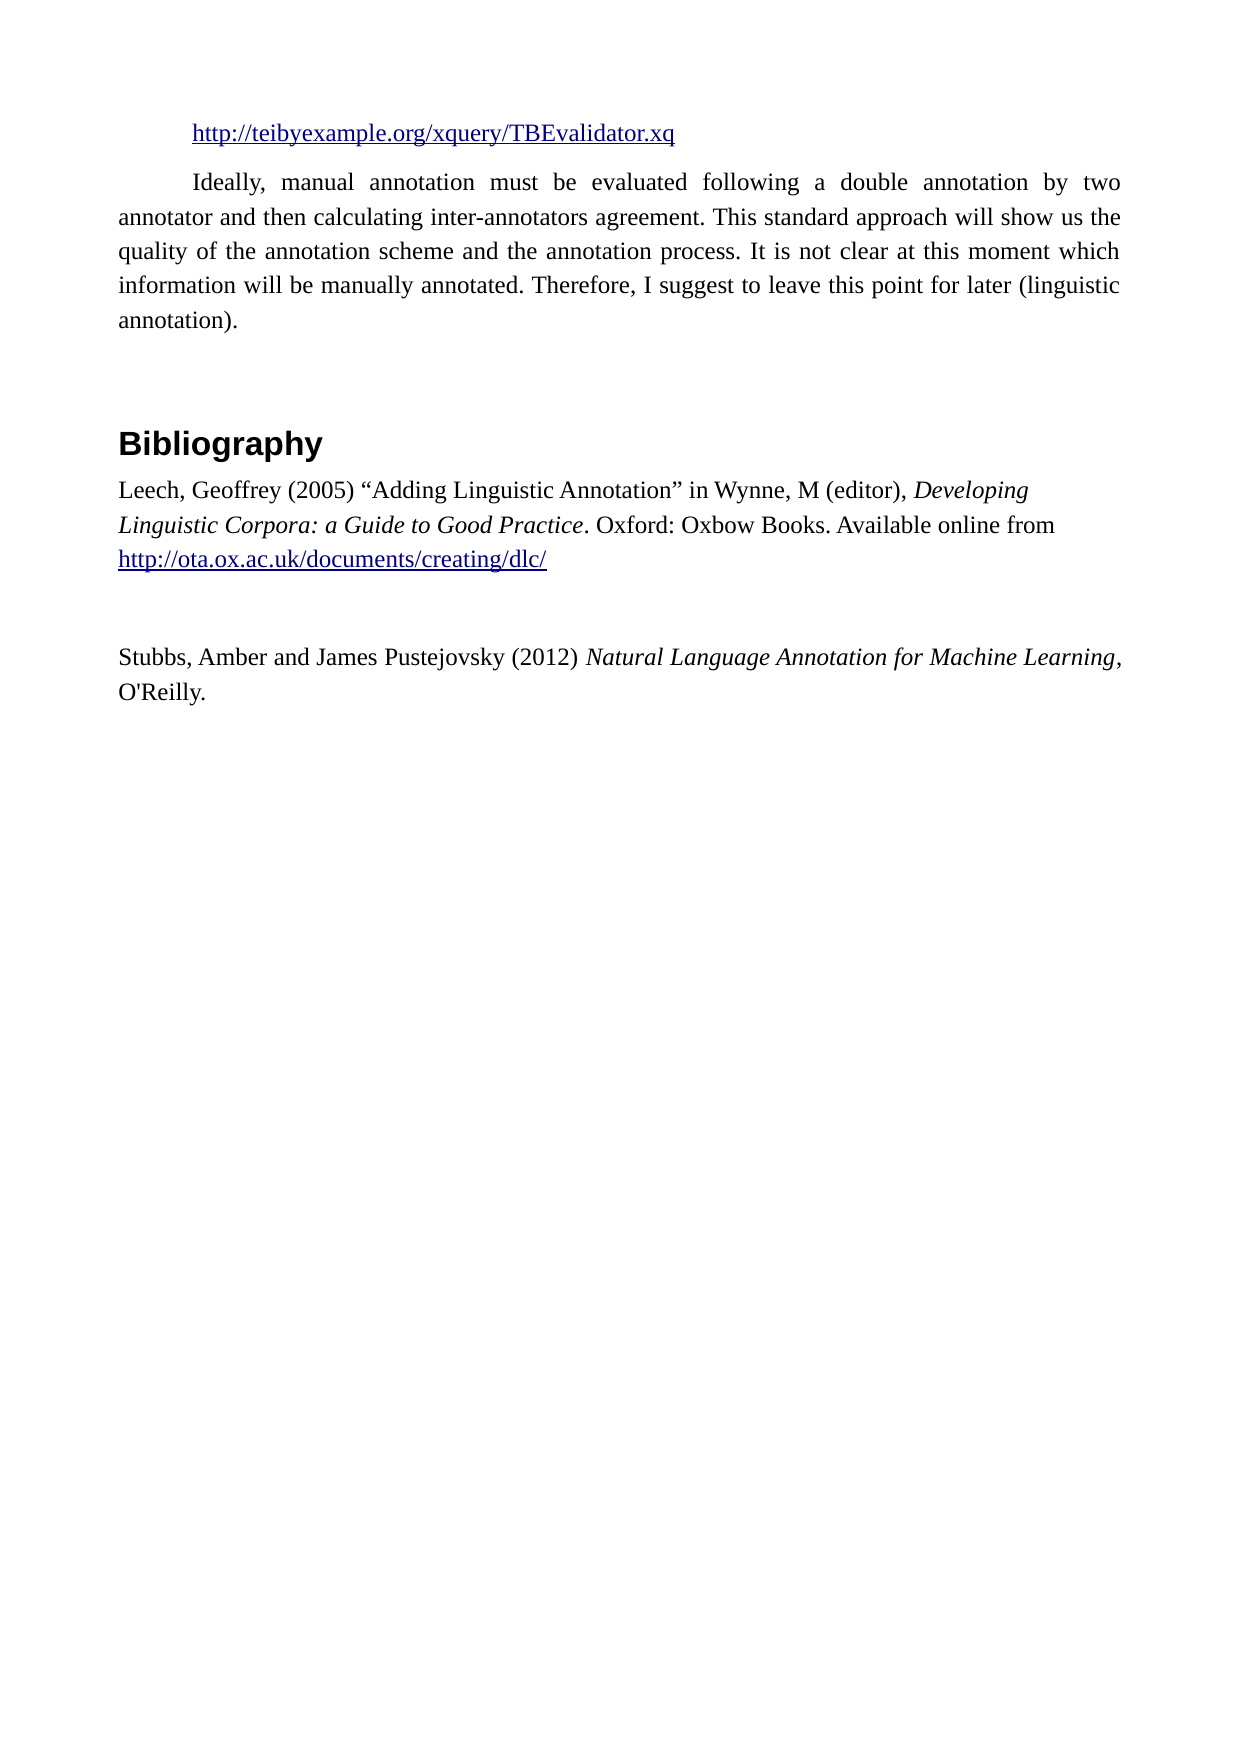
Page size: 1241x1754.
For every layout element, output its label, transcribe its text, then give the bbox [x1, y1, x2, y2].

subtitle Bibliography [118, 424, 1122, 463]
text Ideally, manual annotation must be evaluated following a double annotation by two annotator and then calculating inter-annotators agreement. This standard approach will show us the quality of the annotation scheme and the annotation process. It is not clear at this moment which information will be manually annotated. Therefore, I suggest to leave this point for later (linguistic annotation). [118, 167, 1122, 334]
text Stubbs, Amber and James Pustejovsky (2012) Natural Language Annotation for Machine Learning, O'Reilly. [118, 642, 1122, 706]
text Leech, Geoffrey (2005) “Adding Linguistic Annotation” in Wynne, M (editor), Developing Linguistic Corpora: a Guide to Good Practice. Oxford: Oxbow Books. Available online from http://ota.ox.ac.uk/documents/creating/dlc/ [118, 475, 1122, 573]
text http://teibyexample.org/xquery/TBEvalidator.xq [118, 118, 1122, 147]
